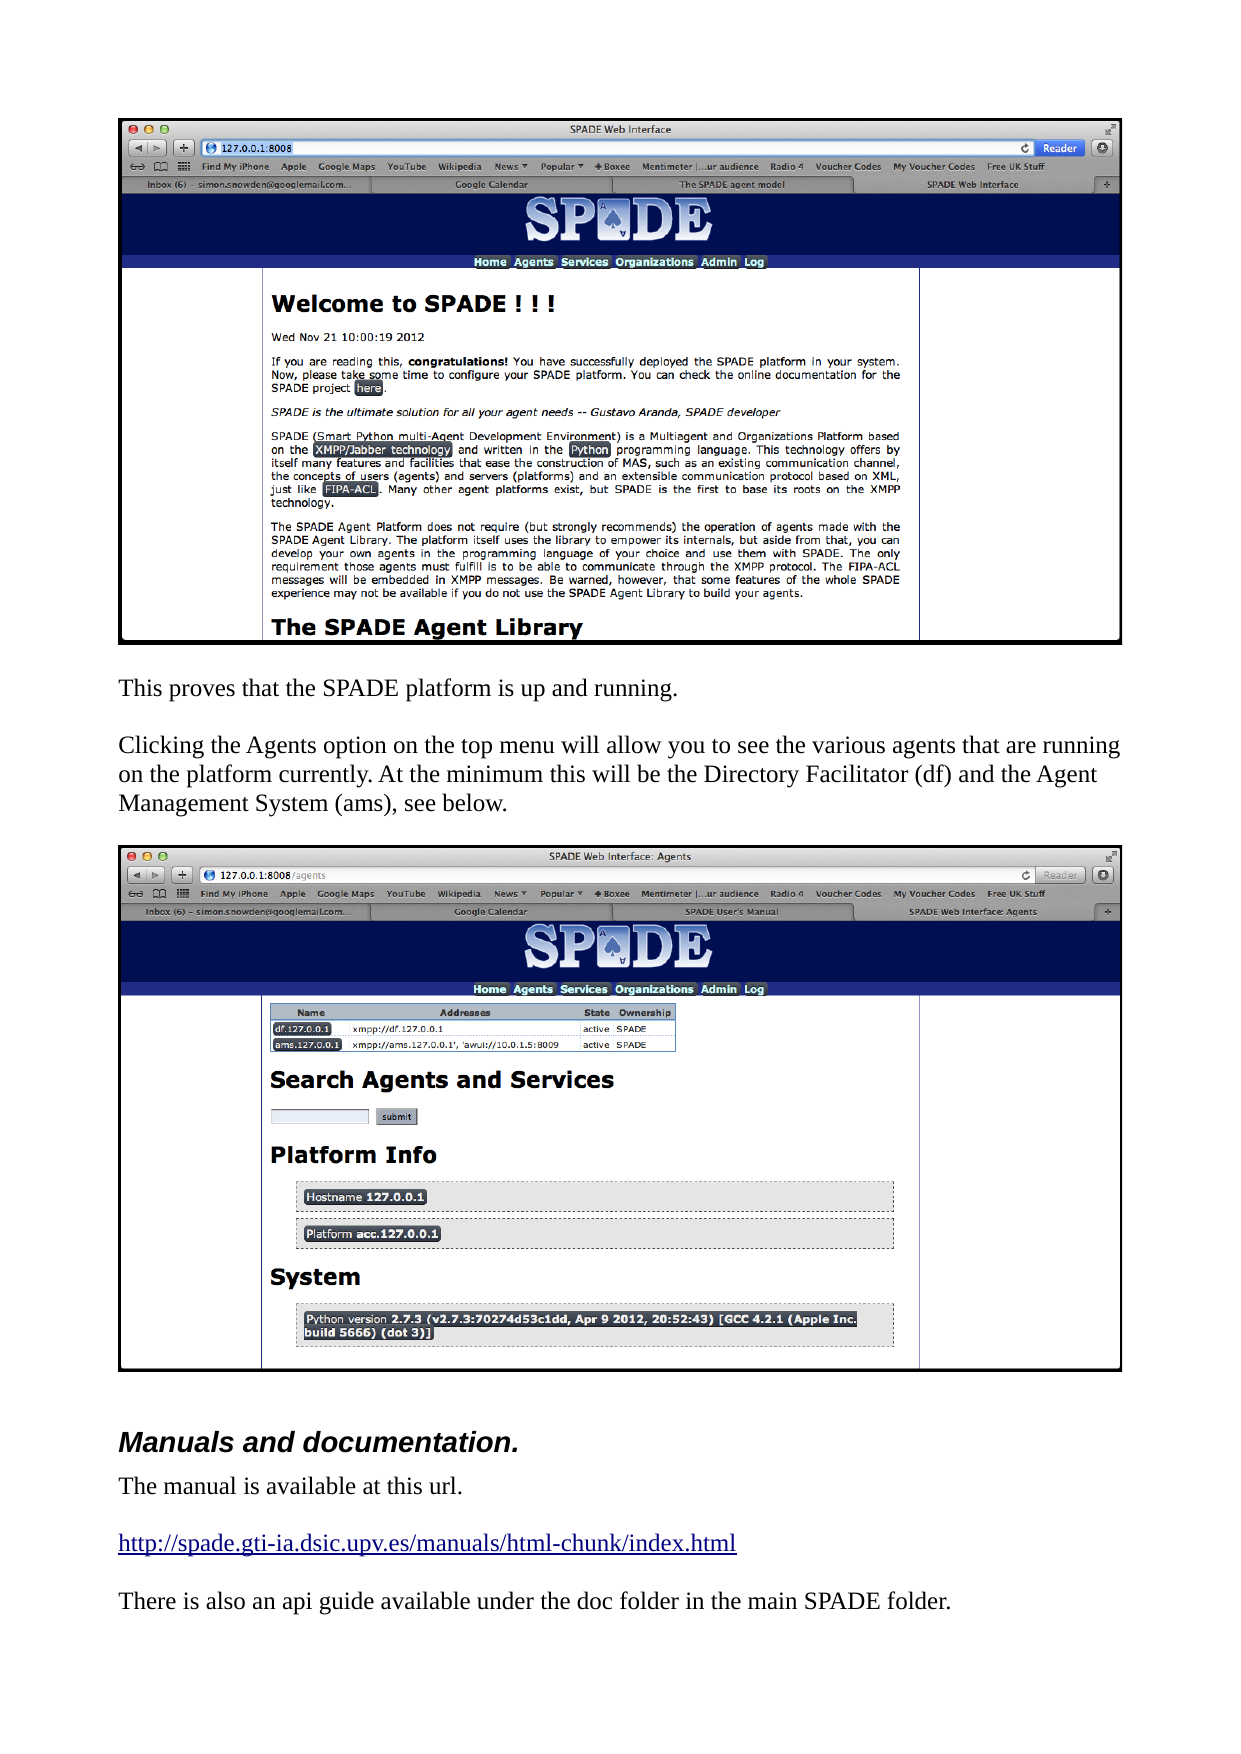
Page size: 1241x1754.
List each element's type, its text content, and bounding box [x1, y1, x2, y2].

text http://spade.gti-ia.dsic.upv.es/manuals/html-chunk/index.html [118, 1528, 1122, 1557]
text This proves that the SPADE platform is up and running. [118, 673, 1122, 702]
text Clicking the Agents option on the top menu will allow you to see the various agents that are running on the platform currently. At the minimum this will be the Directory Facilitator (df) and the Agent Management System (ams), see below. [118, 730, 1122, 817]
picture [118, 118, 1123, 645]
text There is also an api guide available under the doc folder in the main SPADE folder. [118, 1586, 1122, 1615]
subtitle Manuals and documentation. [118, 1425, 1122, 1458]
text The manual is available at this url. [118, 1471, 1122, 1500]
picture [118, 845, 1123, 1372]
